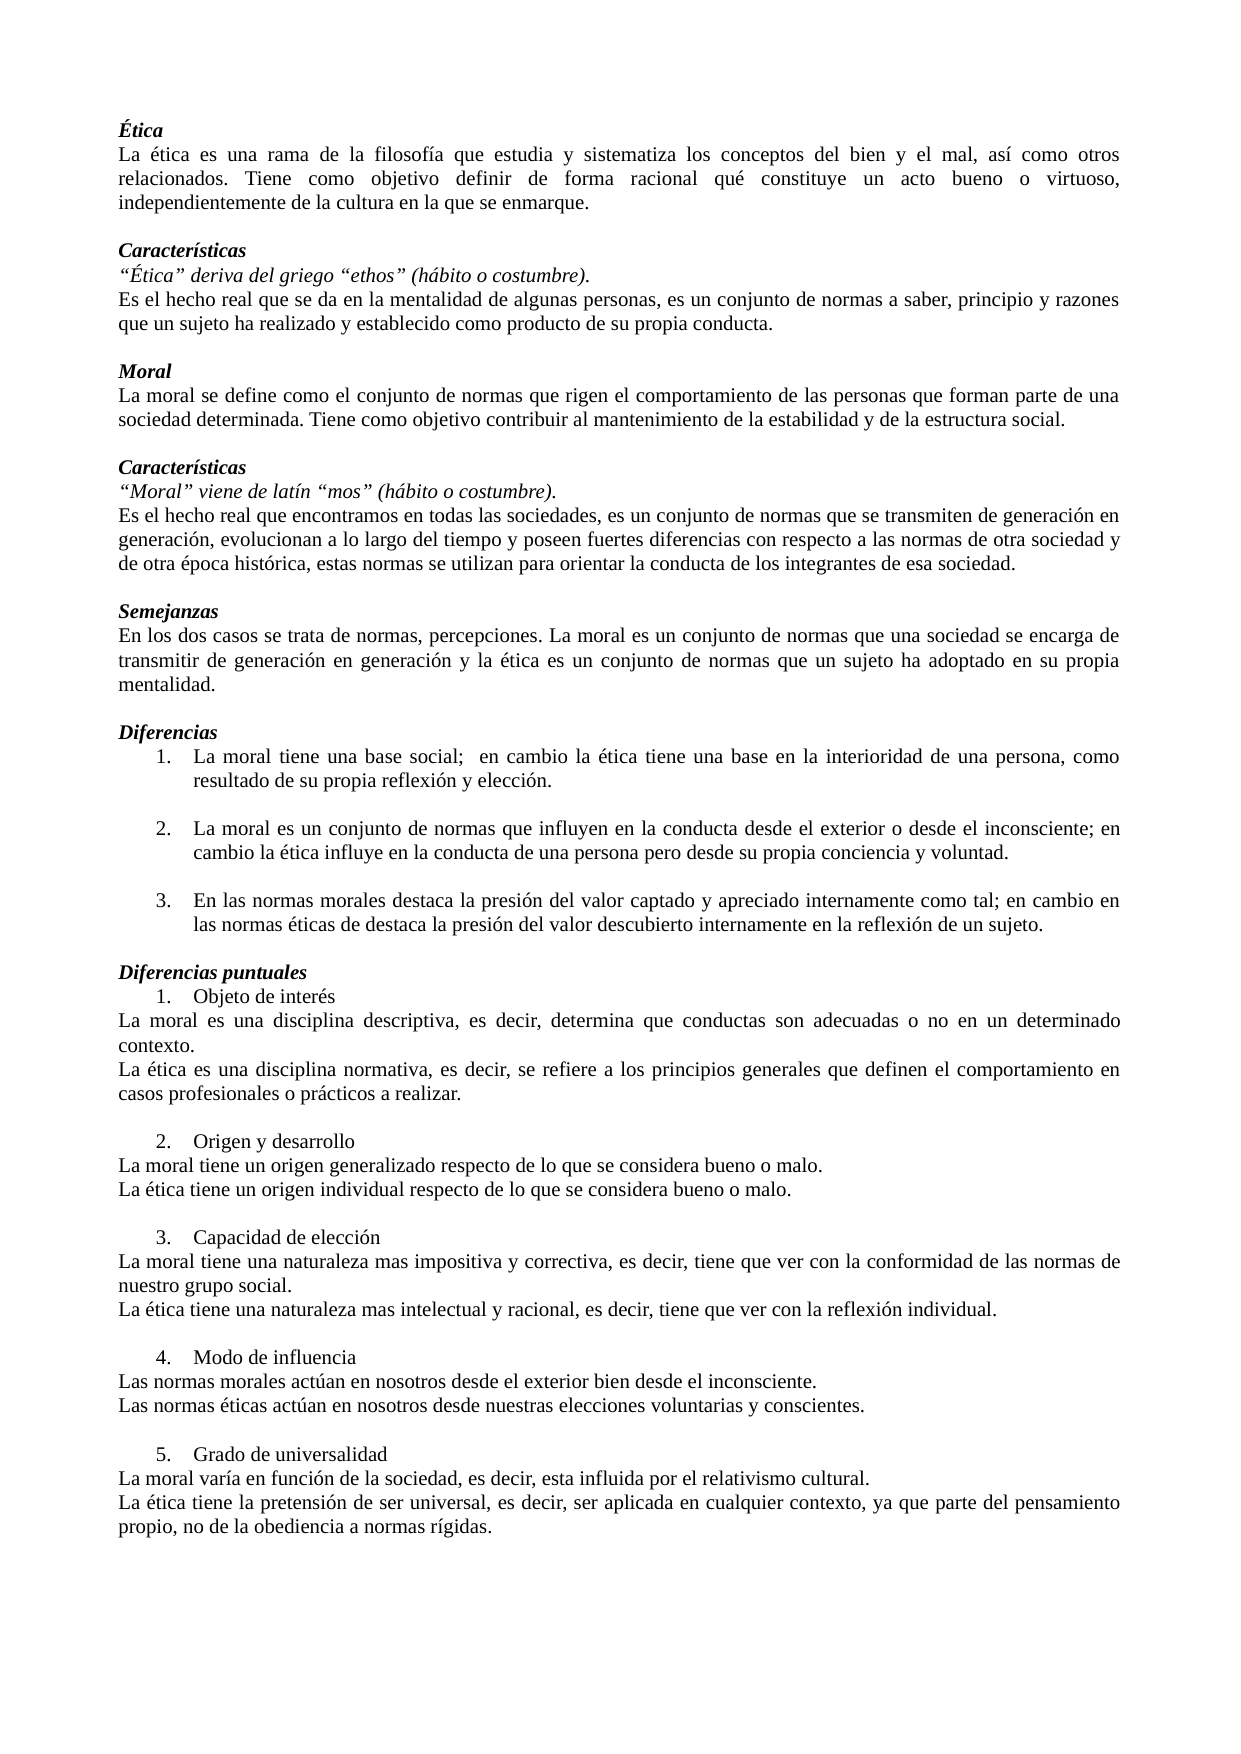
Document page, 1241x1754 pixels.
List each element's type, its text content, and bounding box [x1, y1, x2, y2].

text La ética tiene un origen individual respecto de lo que se considera bueno o malo. [118, 1177, 1122, 1201]
text Las normas morales actúan en nosotros desde el exterior bien desde el inconsciente. [118, 1369, 1122, 1393]
text “Ética” deriva del griego “ethos” (hábito o costumbre). [118, 262, 1122, 287]
text Características [118, 455, 1122, 479]
list La moral es un conjunto de normas que influyen en la conducta desde el exterior o desde el inconsciente; en cambio la ética influye en la conducta de una persona pero desde su propia conciencia y voluntad. [156, 816, 1122, 864]
list Origen y desarrollo [156, 1129, 1122, 1153]
text La ética es una rama de la filosofía que estudia y sistematiza los conceptos del bien y el mal, así como otros relacionados. Tiene como objetivo definir de forma racional qué constituye un acto bueno o virtuoso, independientemente de la cultura en la que se enmarque. [118, 142, 1122, 214]
list Objeto de interés [156, 984, 1122, 1008]
text Diferencias [118, 720, 1122, 744]
text La moral es una disciplina descriptiva, es decir, determina que conductas son adecuadas o no en un determinado contexto. [118, 1008, 1122, 1057]
text La moral tiene una naturaleza mas impositiva y correctiva, es decir, tiene que ver con la conformidad de las normas de nuestro grupo social. [118, 1249, 1122, 1297]
text Es el hecho real que se da en la mentalidad de algunas personas, es un conjunto de normas a saber, principio y razones que un sujeto ha realizado y establecido como producto de su propia conducta. [118, 287, 1122, 335]
text Características [118, 238, 1122, 262]
text La ética es una disciplina normativa, es decir, se refiere a los principios generales que definen el comportamiento en casos profesionales o prácticos a realizar. [118, 1057, 1122, 1105]
list En las normas morales destaca la presión del valor captado y apreciado internamente como tal; en cambio en las normas éticas de destaca la presión del valor descubierto internamente en la reflexión de un sujeto. [156, 888, 1122, 936]
text Semejanzas [118, 599, 1122, 623]
text La ética tiene una naturaleza mas intelectual y racional, es decir, tiene que ver con la reflexión individual. [118, 1297, 1122, 1321]
list Modo de influencia [156, 1345, 1122, 1369]
list Capacidad de elección [156, 1225, 1122, 1249]
list La moral tiene una base social; en cambio la ética tiene una base en la interioridad de una persona, como resultado de su propia reflexión y elección. [156, 744, 1122, 792]
text “Moral” viene de latín “mos” (hábito o costumbre). [118, 479, 1122, 503]
text Moral [118, 359, 1122, 383]
text La ética tiene la pretensión de ser universal, es decir, ser aplicada en cualquier contexto, ya que parte del pensamiento propio, no de la obediencia a normas rígidas. [118, 1490, 1122, 1538]
text En los dos casos se trata de normas, percepciones. La moral es un conjunto de normas que una sociedad se encarga de transmitir de generación en generación y la ética es un conjunto de normas que un sujeto ha adoptado en su propia mentalidad. [118, 623, 1122, 696]
text Diferencias puntuales [118, 960, 1122, 984]
text Es el hecho real que encontramos en todas las sociedades, es un conjunto de normas que se transmiten de generación en generación, evolucionan a lo largo del tiempo y poseen fuertes diferencias con respecto a las normas de otra sociedad y de otra época histórica, estas normas se utilizan para orientar la conducta de los integrantes de esa sociedad. [118, 503, 1122, 575]
text La moral se define como el conjunto de normas que rigen el comportamiento de las personas que forman parte de una sociedad determinada. Tiene como objetivo contribuir al mantenimiento de la estabilidad y de la estructura social. [118, 383, 1122, 431]
text Las normas éticas actúan en nosotros desde nuestras elecciones voluntarias y conscientes. [118, 1393, 1122, 1417]
text La moral varía en función de la sociedad, es decir, esta influida por el relativismo cultural. [118, 1466, 1122, 1490]
list Grado de universalidad [156, 1442, 1122, 1466]
text La moral tiene un origen generalizado respecto de lo que se considera bueno o malo. [118, 1153, 1122, 1177]
text Ética [118, 118, 1122, 142]
